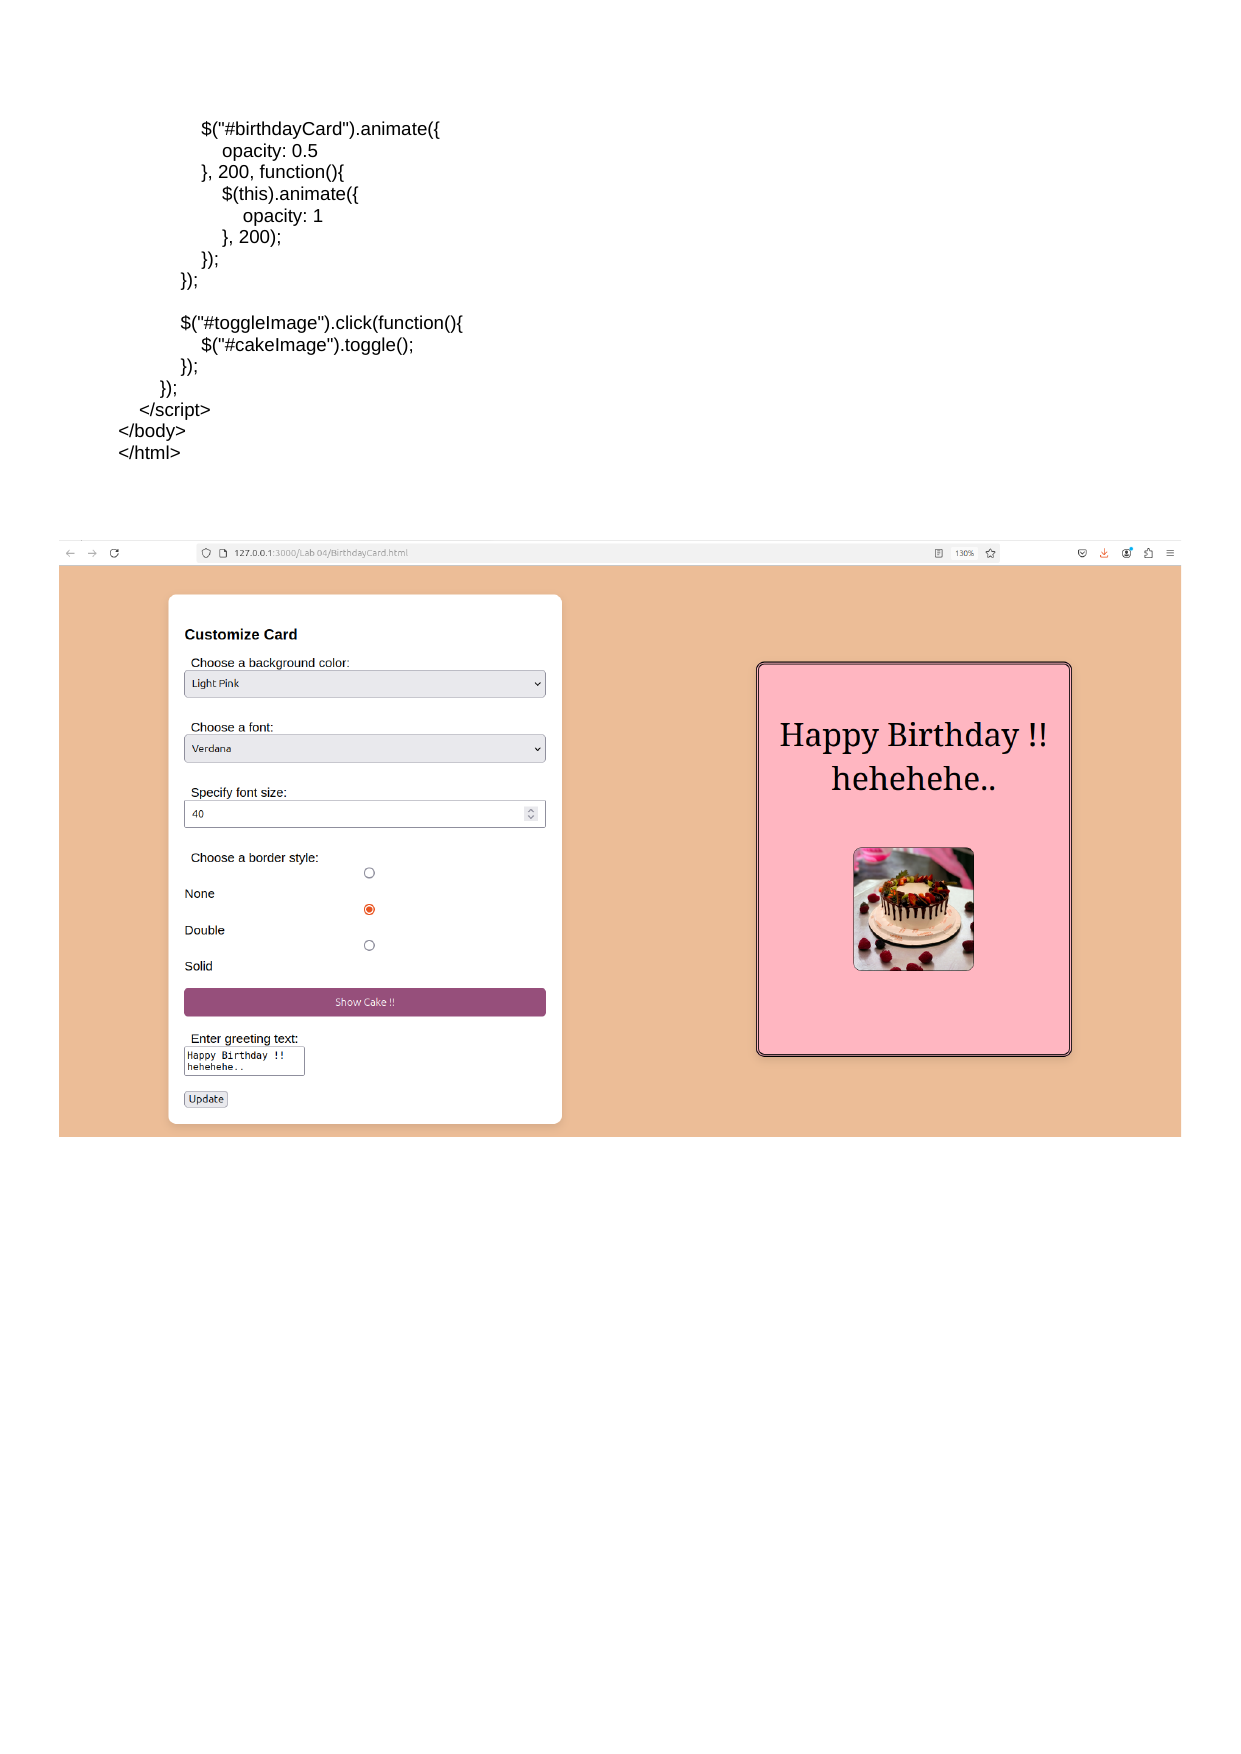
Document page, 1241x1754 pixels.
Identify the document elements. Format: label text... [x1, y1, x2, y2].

text </html> [118, 442, 1122, 463]
text </body> [118, 420, 1122, 442]
text opacity: 1 [118, 204, 1122, 226]
text }, 200); [118, 226, 1122, 247]
text opacity: 0.5 [118, 140, 1122, 161]
text $("#cakeImage").toggle(); [118, 334, 1122, 355]
text }); [118, 377, 1122, 398]
text </script> [118, 398, 1122, 420]
text }); [118, 247, 1122, 269]
text $(this).animate({ [118, 183, 1122, 204]
text }, 200, function(){ [118, 161, 1122, 183]
text }); [118, 269, 1122, 291]
text $("#birthdayCard").animate({ [118, 118, 1122, 140]
text $("#toggleImage").click(function(){ [118, 312, 1122, 334]
text }); [118, 355, 1122, 377]
picture [59, 540, 1182, 1137]
